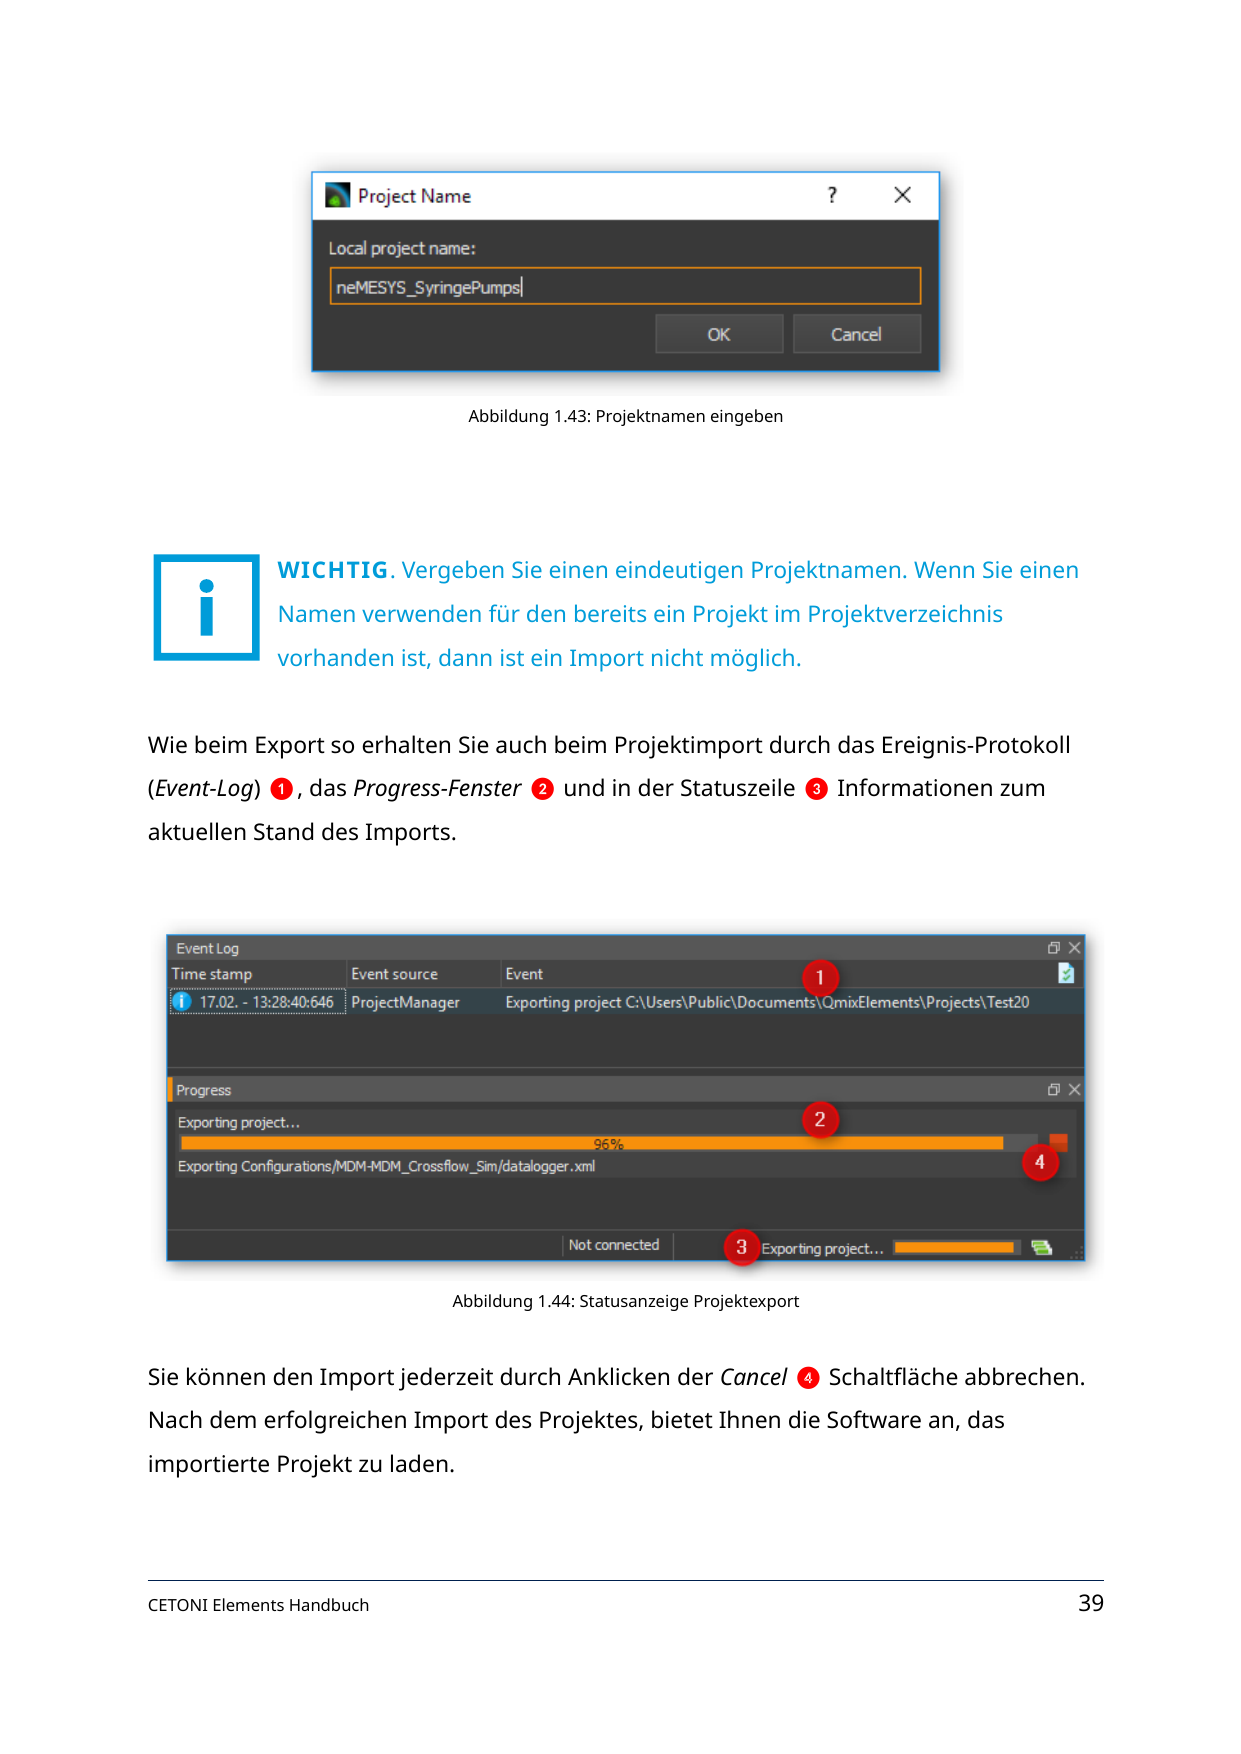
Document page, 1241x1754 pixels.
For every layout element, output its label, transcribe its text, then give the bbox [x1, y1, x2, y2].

picture [147, 916, 1105, 1281]
table_header Wichtig. Vergeben Sie einen eindeutigen Projektnamen. Wenn Sie einen Namen verwenden für den bereits ein Projekt im Projektverzeichnis vorhanden ist, dann ist ein Import nicht möglich. [266, 543, 1104, 685]
text [148, 903, 1104, 916]
text Sie können den Import jederzeit durch Anklicken der Cancel ❹ Schaltfläche abbrechen. Nach dem erfolgreichen Import des Projektes, bietet Ihnen die Software an, das importierte Projekt zu laden. [148, 1314, 1104, 1479]
text Abbildung 1.43: Projektnamen eingeben [288, 396, 963, 427]
text Abbildung 1.44: Statusanzeige Projektexport [148, 1281, 1104, 1312]
text Wie beim Export so erhalten Sie auch beim Projektimport durch das Ereignis-Protokoll (Event-Log) ❶, das Progress-Fenster ❷ und in der Statuszeile ❸ Informationen zum aktuellen Stand des Imports. [148, 728, 1104, 847]
picture [288, 148, 964, 396]
table_header [148, 543, 266, 685]
